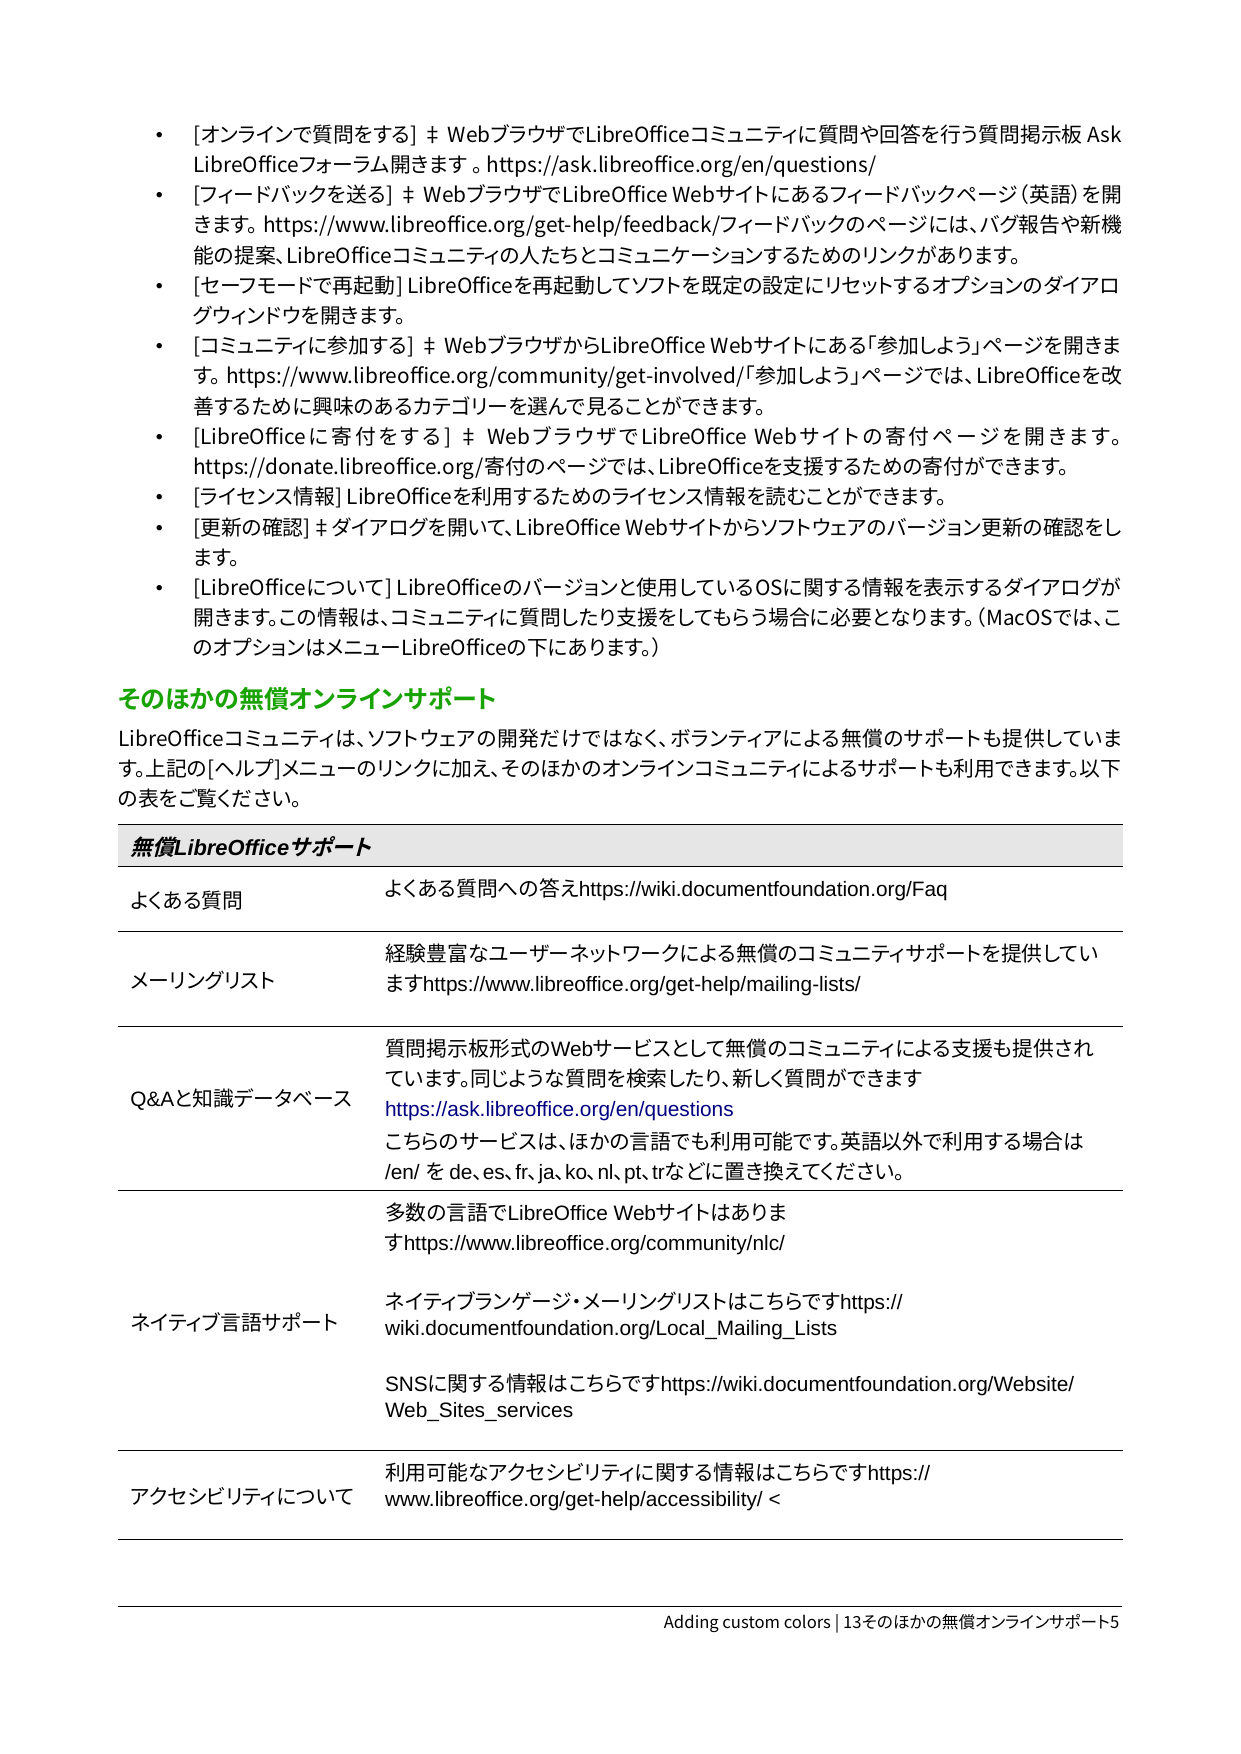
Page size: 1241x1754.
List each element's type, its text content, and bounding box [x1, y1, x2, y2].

table_cell アクセシビリティについて [118, 1451, 373, 1539]
table_cell よくある質問への答えhttps://wiki.documentfoundation.org/Faq [373, 867, 1123, 931]
list [LibreOfficeに寄付をする] ‡ WebブラウザでLibreOffice Webサイトの寄付ページを開きます。 https://donate.libreoffice.org/寄付のページでは、LibreOfficeを支援するための寄付ができます。 [156, 420, 1122, 481]
list [オンラインで質問をする] ‡ WebブラウザでLibreOfficeコミュニティに質問や回答を行う質問掲示板 Ask LibreOfficeフォーラム開きます 。 https://ask.libreoffice.org/en/questions/ [156, 118, 1122, 178]
list [LibreOfficeについて] LibreOfficeのバージョンと使用しているOSに関する情報を表示するダイアログが開きます。この情報は、コミュニティに質問したり支援をしてもらう場合に必要となります。（MacOSでは、このオプションはメニューLibreOfficeの下にあります。） [156, 571, 1122, 662]
list [ライセンス情報] LibreOfficeを利用するためのライセンス情報を読むことができます。 [156, 481, 1122, 511]
table_cell 多数の言語でLibreOffice Webサイトはありますhttps://www.libreoffice.org/community/nlc/ ネイティブランゲージ・メーリングリストはこちらですhttps://wiki.documentfoundation.org/Local_Mailing_Lists SNSに関する情報はこちらですhttps://wiki.documentfoundation.org/Website/Web_Sites_services [373, 1191, 1123, 1450]
list [セーフモードで再起動] LibreOfficeを再起動してソフトを既定の設定にリセットするオプションのダイアログウィンドウを開きます。 [156, 269, 1122, 329]
table_header 無償LibreOfficeサポート [118, 825, 1123, 866]
subtitle そのほかの無償オンラインサポート [118, 679, 1122, 716]
table_cell 経験豊富なユーザーネットワークによる無償のコミュニティサポートを提供していますhttps://www.libreoffice.org/get-help/mailing-lists/ [373, 932, 1123, 1026]
list [更新の確認]‡ダイアログを開いて、LibreOffice Webサイトからソフトウェアのバージョン更新の確認をします。 [156, 511, 1122, 571]
list [フィードバックを送る] ‡ WebブラウザでLibreOffice Webサイトにあるフィードバックページ（英語）を開きます。 https://www.libreoffice.org/get-help/feedback/フィードバックのページには、バグ報告や新機能の提案、LibreOfficeコミュニティの人たちとコミュニケーションするためのリンクがあります。 [156, 178, 1122, 269]
table_cell ネイティブ言語サポート [118, 1191, 373, 1450]
table_cell メーリングリスト [118, 932, 373, 1026]
table_cell 利用可能なアクセシビリティに関する情報はこちらですhttps://www.libreoffice.org/get-help/accessibility/ < [373, 1451, 1123, 1539]
list [コミュニティに参加する] ‡ WebブラウザからLibreOffice Webサイトにある「参加しよう」ページを開きます。 https://www.libreoffice.org/community/get-involved/「参加しよう」ページでは、LibreOfficeを改善するために興味のあるカテゴリーを選んで見ることができます。 [156, 329, 1122, 420]
table_cell よくある質問 [118, 867, 373, 931]
table_cell 質問掲示板形式のWebサービスとして無償のコミュニティによる支援も提供されています。同じような質問を検索したり、新しく質問ができます https://ask.libreoffice.org/en/questions こちらのサービスは、ほかの言語でも利用可能です。英語以外で利用する場合は /en/ を de、es、fr、ja、ko、nl、pt、trなどに置き換えてください。 [373, 1027, 1123, 1190]
table_cell Q&Aと知識データベース [118, 1027, 373, 1190]
text LibreOfficeコミュニティは、ソフトウェアの開発だけではなく、ボランティアによる無償のサポートも提供しています。上記の[ヘルプ]メニューのリンクに加え、そのほかのオンラインコミュニティによるサポートも利用できます。以下の表をご覧ください。 [118, 722, 1122, 812]
